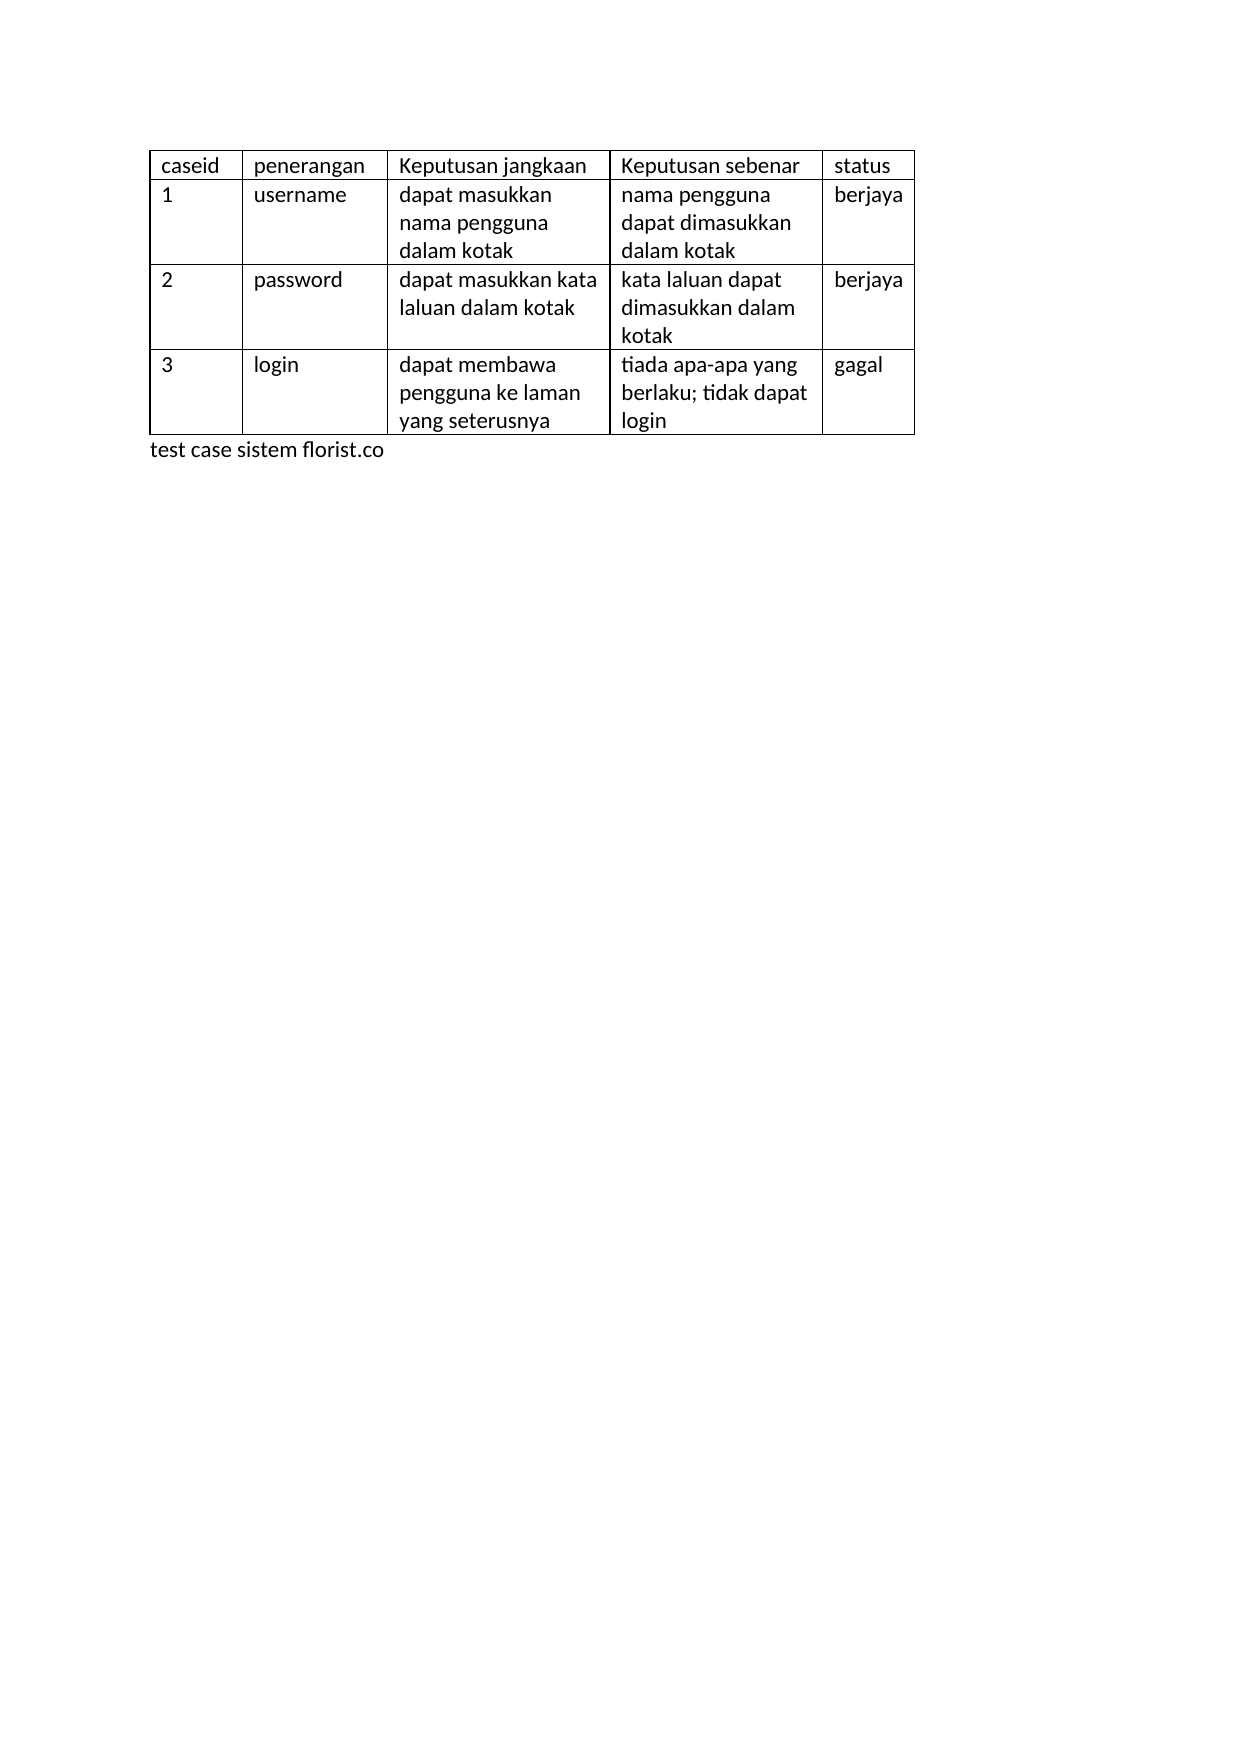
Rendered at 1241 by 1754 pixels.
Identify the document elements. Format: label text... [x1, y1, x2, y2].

table_cell dapat masukkan nama pengguna dalam kotak [388, 180, 609, 264]
text test case sistem florist.co [150, 435, 1090, 463]
table_cell kata laluan dapat dimasukkan dalam kotak [611, 265, 822, 349]
table_header penerangan [243, 151, 387, 179]
table_header caseid [151, 151, 242, 179]
table_cell password [243, 265, 387, 349]
table_cell gagal [823, 350, 914, 434]
table_header Keputusan jangkaan [388, 151, 609, 179]
table_cell berjaya [823, 180, 914, 264]
table_cell berjaya [823, 265, 914, 349]
table_cell 2 [151, 265, 242, 349]
table_cell 1 [151, 180, 242, 264]
table_cell username [243, 180, 387, 264]
table_cell 3 [151, 350, 242, 434]
table_cell dapat membawa pengguna ke laman yang seterusnya [388, 350, 609, 434]
table_cell dapat masukkan kata laluan dalam kotak [388, 265, 609, 349]
table_header Keputusan sebenar [611, 151, 822, 179]
table_cell tiada apa-apa yang berlaku; tidak dapat login [611, 350, 822, 434]
table_header status [823, 151, 914, 179]
table_cell nama pengguna dapat dimasukkan dalam kotak [611, 180, 822, 264]
table_cell login [243, 350, 387, 434]
